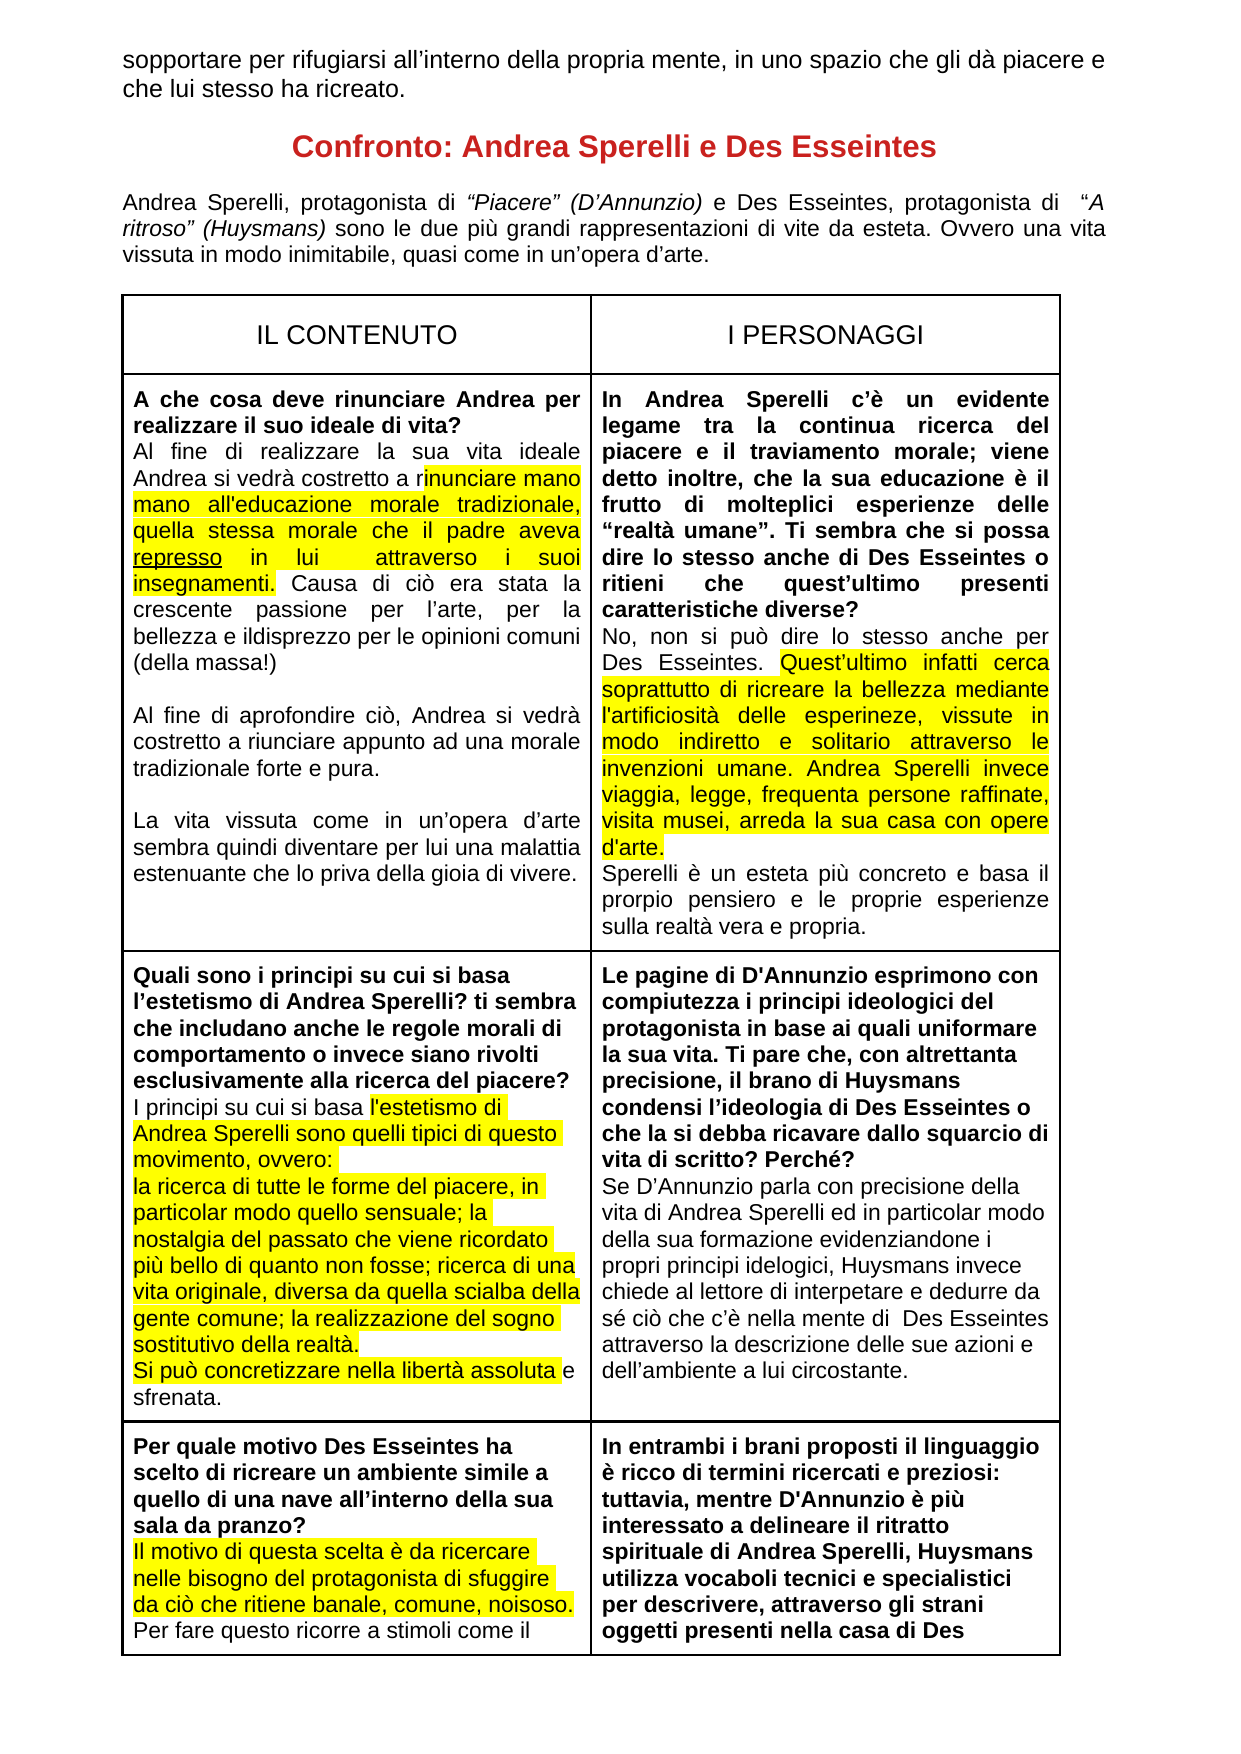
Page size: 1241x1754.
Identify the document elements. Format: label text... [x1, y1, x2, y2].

table_cell In Andrea Sperelli c’è un evidente legame tra la continua ricerca del piacere e il traviamento morale; viene detto inoltre, che la sua educazione è il frutto di molteplici esperienze delle “realtà umane”. Ti sembra che si possa dire lo stesso anche di Des Esseintes o ritieni che quest’ultimo presenti caratteristiche diverse? No, non si può dire lo stesso anche per Des Esseintes. Quest’ultimo infatti cerca soprattutto di ricreare la bellezza mediante l'artificiosità delle esperineze, vissute in modo indiretto e solitario attraverso le invenzioni umane. Andrea Sperelli invece viaggia, legge, frequenta persone raffinate, visita musei, arreda la sua casa con opere d'arte. Sperelli è un esteta più concreto e basa il prorpio pensiero e le proprie esperienze sulla realtà vera e propria. [592, 375, 1059, 949]
text Confronto: Andrea Sperelli e Des Esseintes [122, 128, 1107, 164]
table_cell Le pagine di D'Annunzio esprimono con compiutezza i principi ideologici del protagonista in base ai quali uniformare la sua vita. Ti pare che, con altrettanta precisione, il brano di Huysmans condensi l’ideologia di Des Esseintes o che la si debba ricavare dallo squarcio di vita di scritto? Perché? Se D’Annunzio parla con precisione della vita di Andrea Sperelli ed in particolar modo della sua formazione evidenziandone i propri principi idelogici, Huysmans invece chiede al lettore di interpetare e dedurre da sé ciò che c’è nella mente di Des Esseintes attraverso la descrizione delle sue azioni e dell’ambiente a lui circostante. [592, 952, 1059, 1420]
table_cell A che cosa deve rinunciare Andrea per realizzare il suo ideale di vita? Al fine di realizzare la sua vita ideale Andrea si vedrà costretto a rinunciare mano mano all'educazione morale tradizionale, quella stessa morale che il padre aveva represso in lui attraverso i suoi insegnamenti. Causa di ciò era stata la crescente passione per l’arte, per la bellezza e ildisprezzo per le opinioni comuni (della massa!) Al fine di aprofondire ciò, Andrea si vedrà costretto a riunciare appunto ad una morale tradizionale forte e pura. La vita vissuta come in un’opera d’arte sembra quindi diventare per lui una malattia estenuante che lo priva della gioia di vivere. [124, 375, 590, 949]
table_cell Quali sono i principi su cui si basa l’estetismo di Andrea Sperelli? ti sembra che includano anche le regole morali di comportamento o invece siano rivolti esclusivamente alla ricerca del piacere? I principi su cui si basa l'estetismo di Andrea Sperelli sono quelli tipici di questo movimento, ovvero: la ricerca di tutte le forme del piacere, in particolar modo quello sensuale; la nostalgia del passato che viene ricordato più bello di quanto non fosse; ricerca di una vita originale, diversa da quella scialba della gente comune; la realizzazione del sogno sostitutivo della realtà. Si può concretizzare nella libertà assoluta e sfrenata. [124, 952, 590, 1420]
table_cell Per quale motivo Des Esseintes ha scelto di ricreare un ambiente simile a quello di una nave all’interno della sua sala da pranzo? Il motivo di questa scelta è da ricercare nelle bisogno del protagonista di sfuggire da ciò che ritiene banale, comune, noisoso. Per fare questo ricorre a stimoli come il [124, 1423, 590, 1654]
table_header IL CONTENUTO [124, 296, 590, 373]
text sopportare per rifugiarsi all’interno della propria mente, in uno spazio che gli dà piacere e che lui stesso ha ricreato. [122, 45, 1107, 103]
text Andrea Sperelli, protagonista di “Piacere” (D’Annunzio) e Des Esseintes, protagonista di “A ritroso” (Huysmans) sono le due più grandi rappresentazioni di vite da esteta. Ovvero una vita vissuta in modo inimitabile, quasi come in un’opera d’arte. [122, 189, 1107, 268]
table_header I PERSONAGGI [592, 296, 1059, 373]
table_cell In entrambi i brani proposti il linguaggio è ricco di termini ricercati e preziosi: tuttavia, mentre D'Annunzio è più interessato a delineare il ritratto spirituale di Andrea Sperelli, Huysmans utilizza vocaboli tecnici e specialistici per descrivere, attraverso gli strani oggetti presenti nella casa di Des [592, 1423, 1059, 1654]
